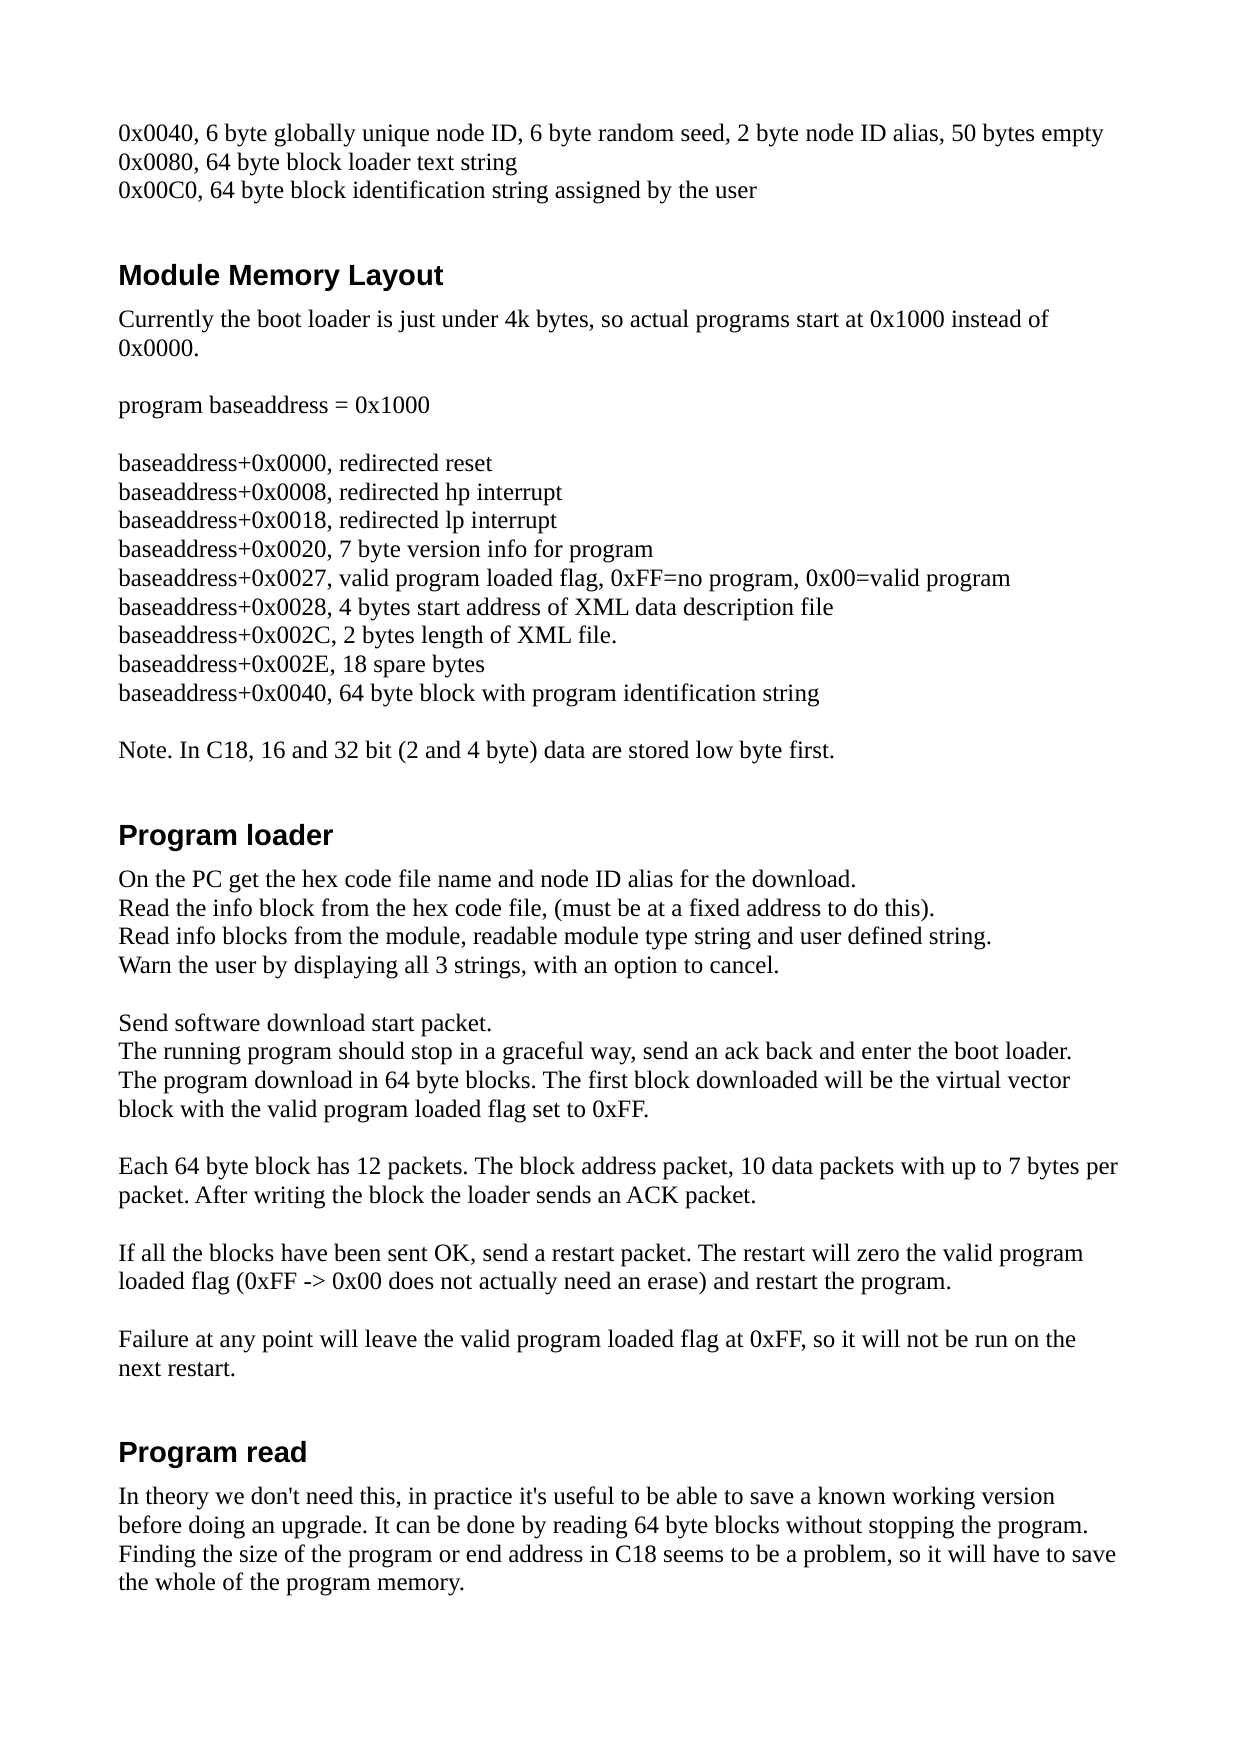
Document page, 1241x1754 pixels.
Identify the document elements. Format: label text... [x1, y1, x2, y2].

text baseaddress+0x0020, 7 byte version info for program [118, 534, 1122, 563]
text Currently the boot loader is just under 4k bytes, so actual programs start at 0x1000 instead of 0x0000. [118, 304, 1122, 362]
subtitle Program loader [118, 818, 1122, 851]
text Send software download start packet. [118, 1008, 1122, 1036]
text 0x00C0, 64 byte block identification string assigned by the user [118, 176, 1122, 204]
text The program download in 64 byte blocks. The first block downloaded will be the virtual vector block with the valid program loaded flag set to 0xFF. [118, 1065, 1122, 1123]
text baseaddress+0x0018, redirected lp interrupt [118, 505, 1122, 534]
text baseaddress+0x002C, 2 bytes length of XML file. [118, 620, 1122, 649]
text baseaddress+0x0040, 64 byte block with program identification string [118, 678, 1122, 707]
text Each 64 byte block has 12 packets. The block address packet, 10 data packets with up to 7 bytes per packet. After writing the block the loader sends an ACK packet. [118, 1151, 1122, 1209]
text 0x0040, 6 byte globally unique node ID, 6 byte random seed, 2 byte node ID alias, 50 bytes empty [118, 118, 1122, 147]
subtitle Module Memory Layout [118, 258, 1122, 292]
text Read info blocks from the module, readable module type string and user defined string. [118, 921, 1122, 950]
text baseaddress+0x002E, 18 spare bytes [118, 649, 1122, 678]
text Read the info block from the hex code file, (must be at a fixed address to do this). [118, 893, 1122, 921]
text If all the blocks have been sent OK, send a restart packet. The restart will zero the valid program loaded flag (0xFF -> 0x00 does not actually need an erase) and restart the program. [118, 1238, 1122, 1295]
text baseaddress+0x0000, redirected reset [118, 448, 1122, 477]
text baseaddress+0x0028, 4 bytes start address of XML data description file [118, 592, 1122, 620]
text program baseaddress = 0x1000 [118, 390, 1122, 419]
text 0x0080, 64 byte block loader text string [118, 147, 1122, 176]
text Failure at any point will leave the valid program loaded flag at 0xFF, so it will not be run on the next restart. [118, 1324, 1122, 1381]
text baseaddress+0x0008, redirected hp interrupt [118, 477, 1122, 505]
text On the PC get the hex code file name and node ID alias for the download. [118, 864, 1122, 893]
text The running program should stop in a graceful way, send an ack back and enter the boot loader. [118, 1036, 1122, 1065]
text In theory we don't need this, in practice it's useful to be able to save a known working version before doing an upgrade. It can be done by reading 64 byte blocks without stopping the program. Finding the size of the program or end address in C18 seems to be a problem, so it will have to save the whole of the program memory. [118, 1481, 1122, 1596]
text Note. In C18, 16 and 32 bit (2 and 4 byte) data are stored low byte first. [118, 735, 1122, 764]
subtitle Program read [118, 1435, 1122, 1469]
text Warn the user by displaying all 3 strings, with an option to cancel. [118, 950, 1122, 979]
text baseaddress+0x0027, valid program loaded flag, 0xFF=no program, 0x00=valid program [118, 563, 1122, 592]
